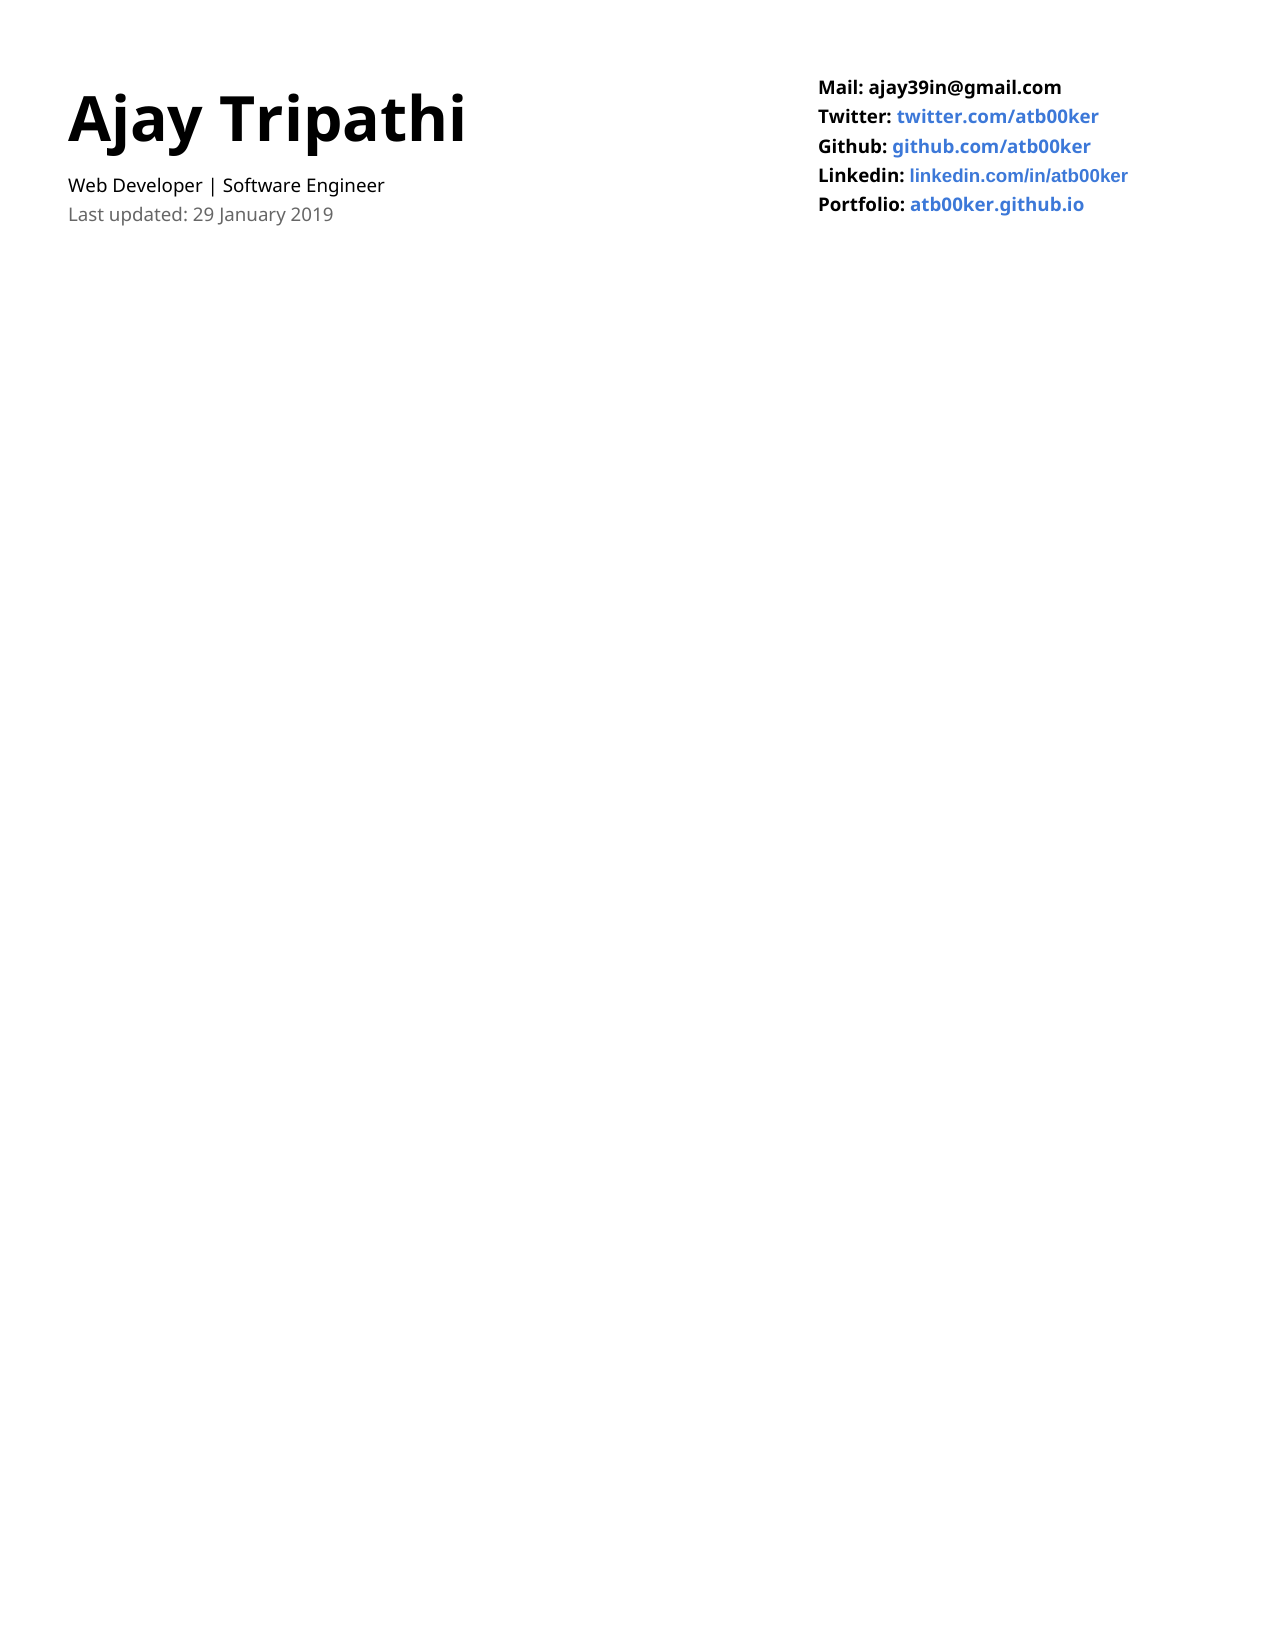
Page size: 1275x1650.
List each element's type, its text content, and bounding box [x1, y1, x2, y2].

table_header Ajay Tripathi Web Developer | Software Engineer Last updated: 29 January 2019 [53, 60, 803, 242]
table_header Mail: ajay39in@gmail.com Twitter: twitter.com/atb00ker Github: github.com/atb00ker Linkedin: linkedin.com/in/atb00ker Portfolio: atb00ker.github.io [803, 60, 1254, 242]
